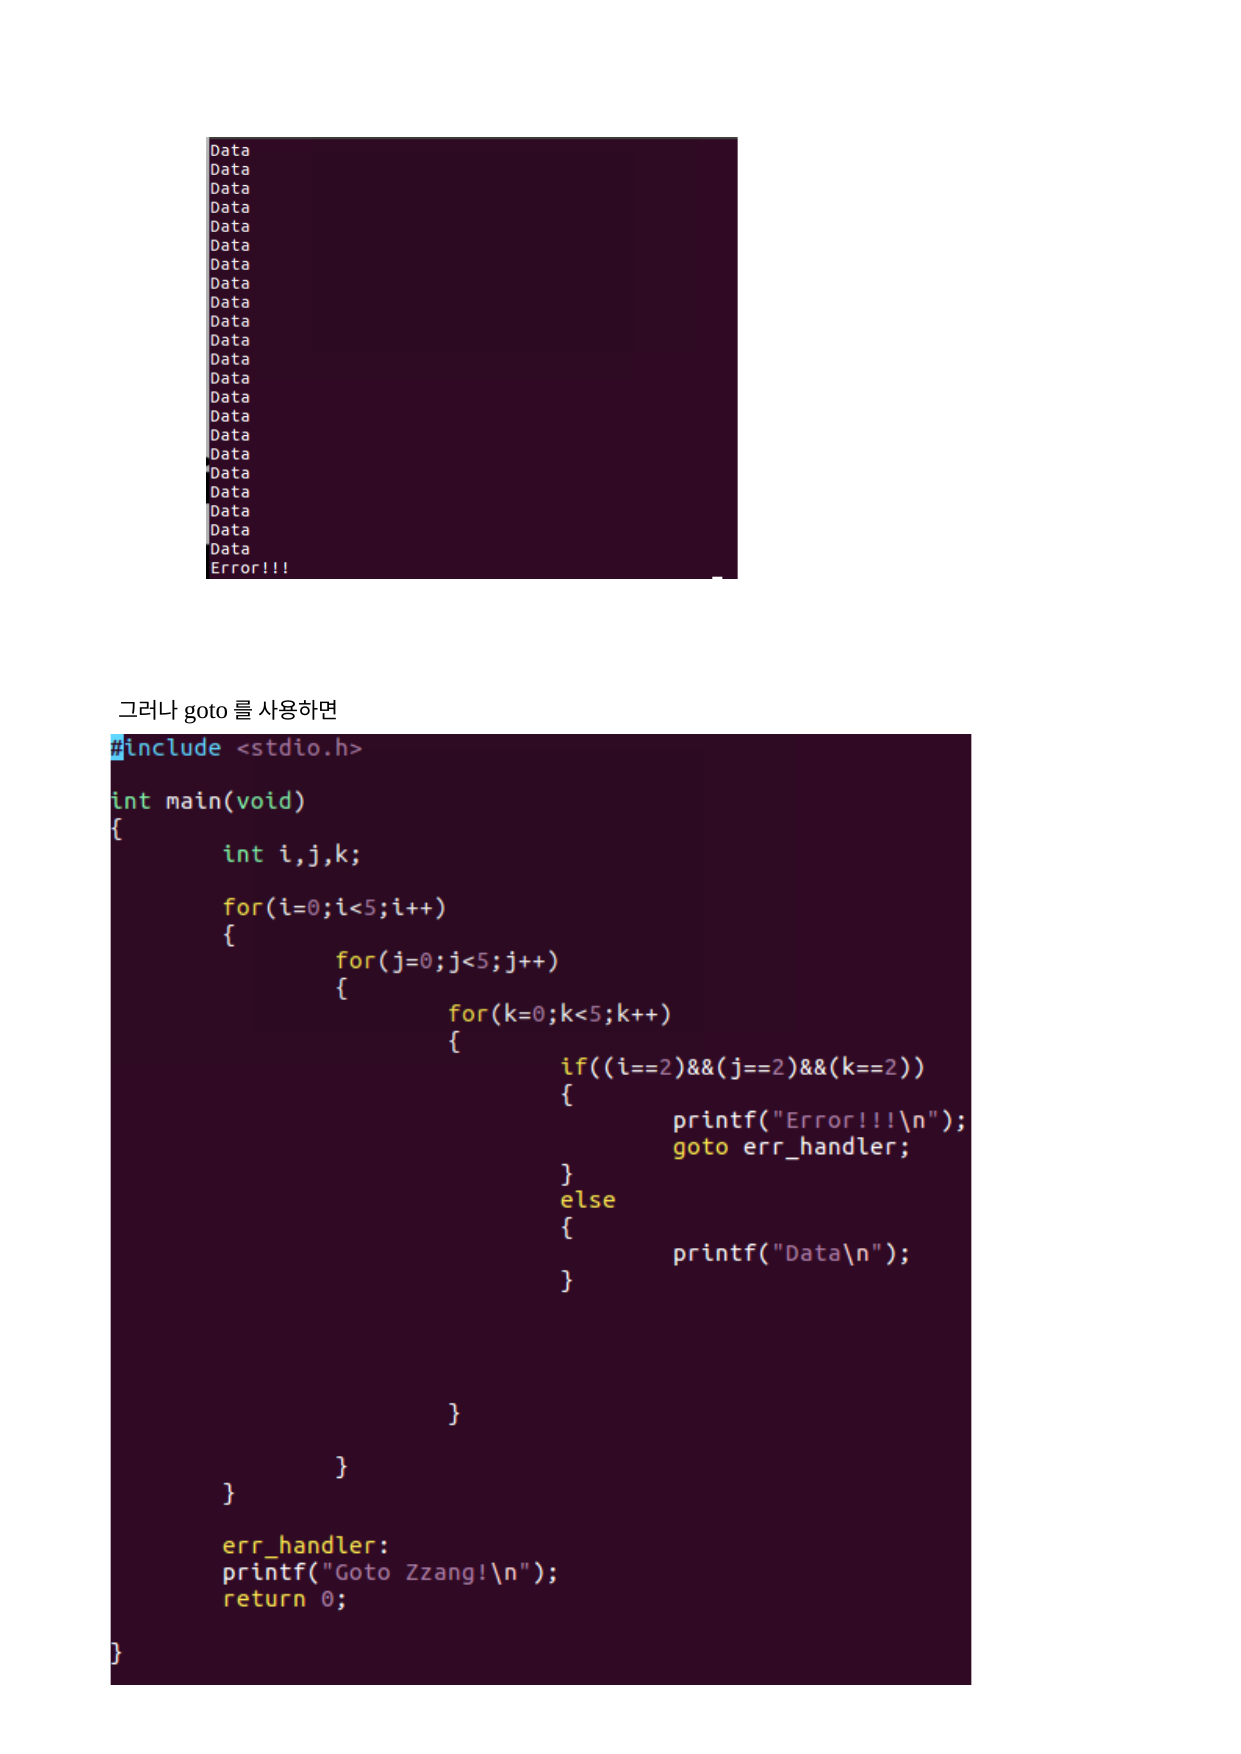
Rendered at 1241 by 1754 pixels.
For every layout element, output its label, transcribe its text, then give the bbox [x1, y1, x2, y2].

picture [206, 137, 738, 579]
picture [110, 734, 972, 1685]
text 그러나 goto를 사용하면 [118, 693, 1122, 725]
